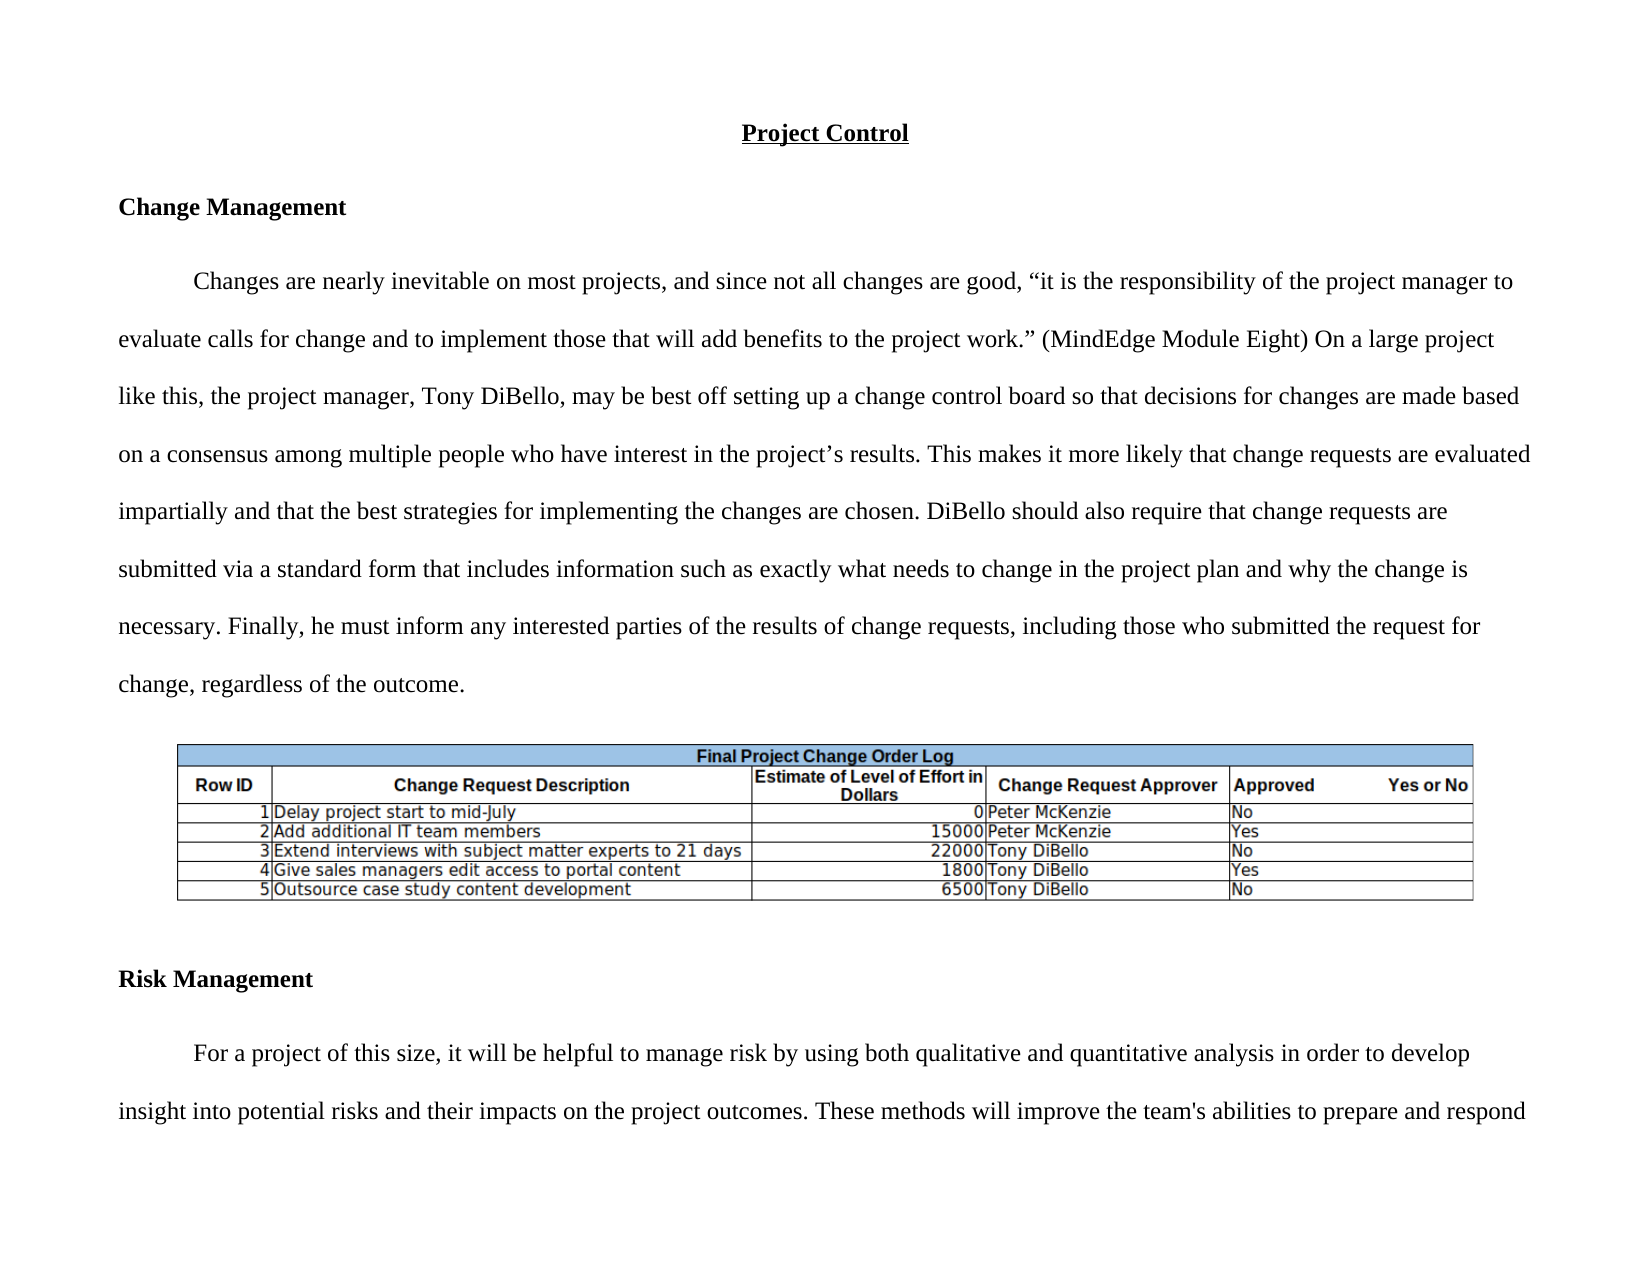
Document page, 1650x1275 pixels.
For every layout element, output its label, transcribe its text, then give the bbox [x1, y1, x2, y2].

text Change Management [118, 192, 1532, 221]
picture [176, 743, 1474, 901]
text Project Control [118, 118, 1532, 147]
text Risk Management [118, 964, 1532, 993]
text Changes are nearly inevitable on most projects, and since not all changes are good, “it is the responsibility of the project manager to evaluate calls for change and to implement those that will add benefits to the project work.” (MindEdge Module Eight) On a large project like this, the project manager, Tony DiBello, may be best off setting up a change control board so that decisions for changes are made based on a consensus among multiple people who have interest in the project’s results. This makes it more likely that change requests are evaluated impartially and that the best strategies for implementing the changes are chosen. DiBello should also require that change requests are submitted via a standard form that includes information such as exactly what needs to change in the project plan and why the change is necessary. Finally, he must inform any interested parties of the results of change requests, including those who submitted the request for change, regardless of the outcome. [118, 266, 1532, 698]
text For a project of this size, it will be helpful to manage risk by using both qualitative and quantitative analysis in order to develop insight into potential risks and their impacts on the project outcomes. These methods will improve the team's abilities to prepare and respond [118, 1038, 1532, 1124]
